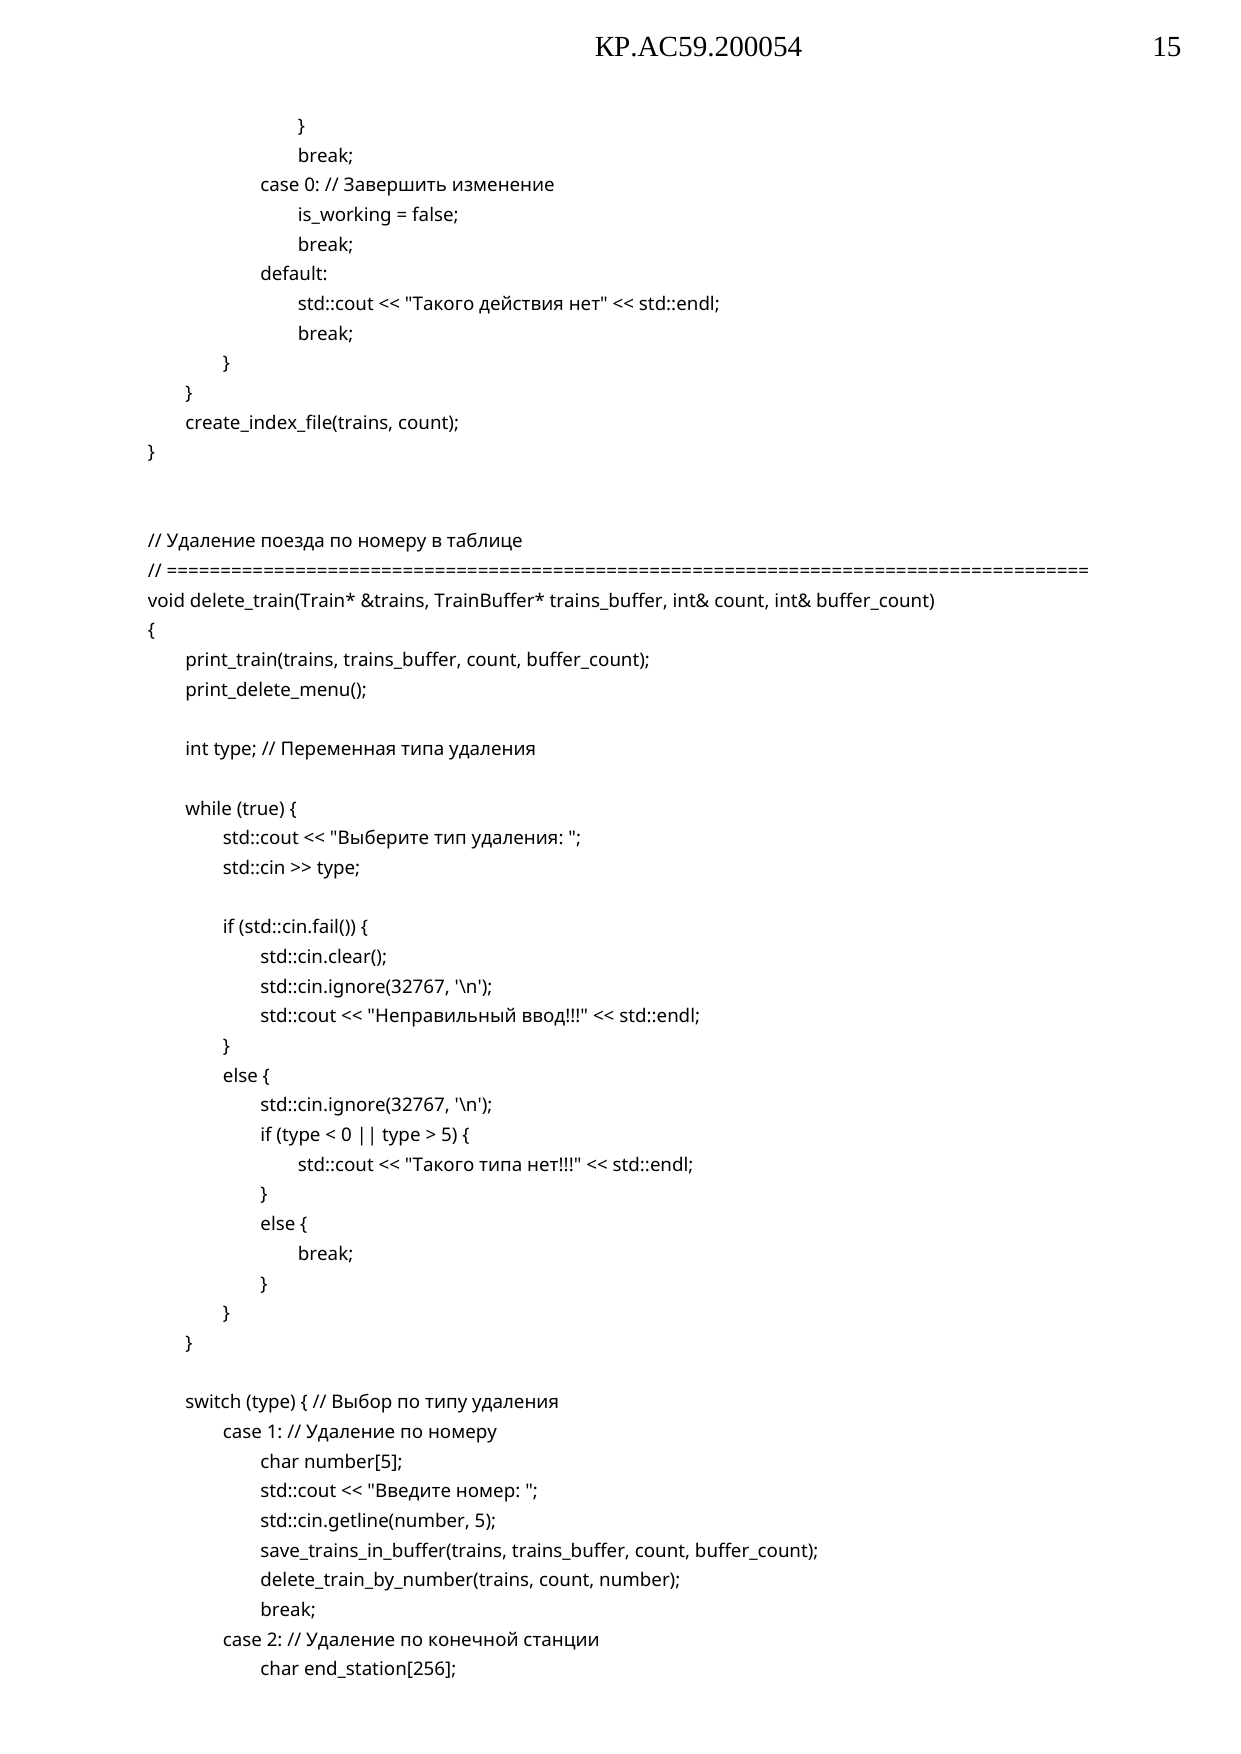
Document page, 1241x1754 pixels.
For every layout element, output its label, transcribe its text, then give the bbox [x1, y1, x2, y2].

list } [185, 1325, 1181, 1355]
list case 0: // Завершить изменение [260, 167, 1181, 197]
list break; [298, 1236, 1181, 1266]
list save_trains_in_buffer(trains, trains_buffer, count, buffer_count); [260, 1533, 1181, 1562]
list std::cout << "Такого действия нет" << std::endl; [298, 286, 1181, 316]
text // Удаление поезда по номеру в таблице [148, 523, 1181, 553]
list delete_train_by_number(trains, count, number); [260, 1562, 1181, 1592]
list std::cout << "Выберите тип удаления: "; [223, 820, 1181, 850]
text // ====================================================================================== [148, 553, 1181, 583]
list else { [260, 1206, 1181, 1236]
list char number[5]; [260, 1444, 1181, 1473]
list break; [298, 227, 1181, 256]
list is_working = false; [298, 197, 1181, 227]
list break; [298, 138, 1181, 167]
list break; [260, 1592, 1181, 1622]
list else { [223, 1058, 1181, 1087]
list } [223, 1295, 1181, 1325]
text { [148, 612, 1181, 642]
list create_index_file(trains, count); [185, 405, 1181, 434]
list std::cout << "Введите номер: "; [260, 1473, 1181, 1503]
list std::cin.ignore(32767, '\n'); [260, 1087, 1181, 1117]
list print_train(trains, trains_buffer, count, buffer_count); [185, 642, 1181, 672]
list } [223, 346, 1181, 375]
list switch (type) { // Выбор по типу удаления [185, 1384, 1181, 1414]
text void delete_train(Train* &trains, TrainBuffer* trains_buffer, int& count, int& buffer_count) [148, 583, 1181, 612]
text } [148, 434, 1181, 464]
list while (true) { [185, 791, 1181, 820]
list } [185, 375, 1181, 405]
list default: [260, 256, 1181, 286]
list } [223, 1028, 1181, 1058]
list std::cin.ignore(32767, '\n'); [260, 969, 1181, 998]
list std::cin >> type; [223, 850, 1181, 880]
list case 2: // Удаление по конечной станции [223, 1622, 1181, 1652]
list if (type < 0 || type > 5) { [260, 1117, 1181, 1147]
list std::cin.clear(); [260, 939, 1181, 969]
list break; [298, 316, 1181, 346]
list if (std::cin.fail()) { [223, 909, 1181, 939]
list int type; // Переменная типа удаления [185, 731, 1181, 761]
list std::cout << "Такого типа нет!!!" << std::endl; [298, 1147, 1181, 1177]
list std::cin.getline(number, 5); [260, 1503, 1181, 1533]
list } [298, 108, 1181, 138]
list print_delete_menu(); [185, 672, 1181, 702]
list } [260, 1177, 1181, 1206]
list std::cout << "Неправильный ввод!!!" << std::endl; [260, 998, 1181, 1028]
list char end_station[256]; [260, 1652, 1181, 1681]
list case 1: // Удаление по номеру [223, 1414, 1181, 1444]
list } [260, 1266, 1181, 1295]
